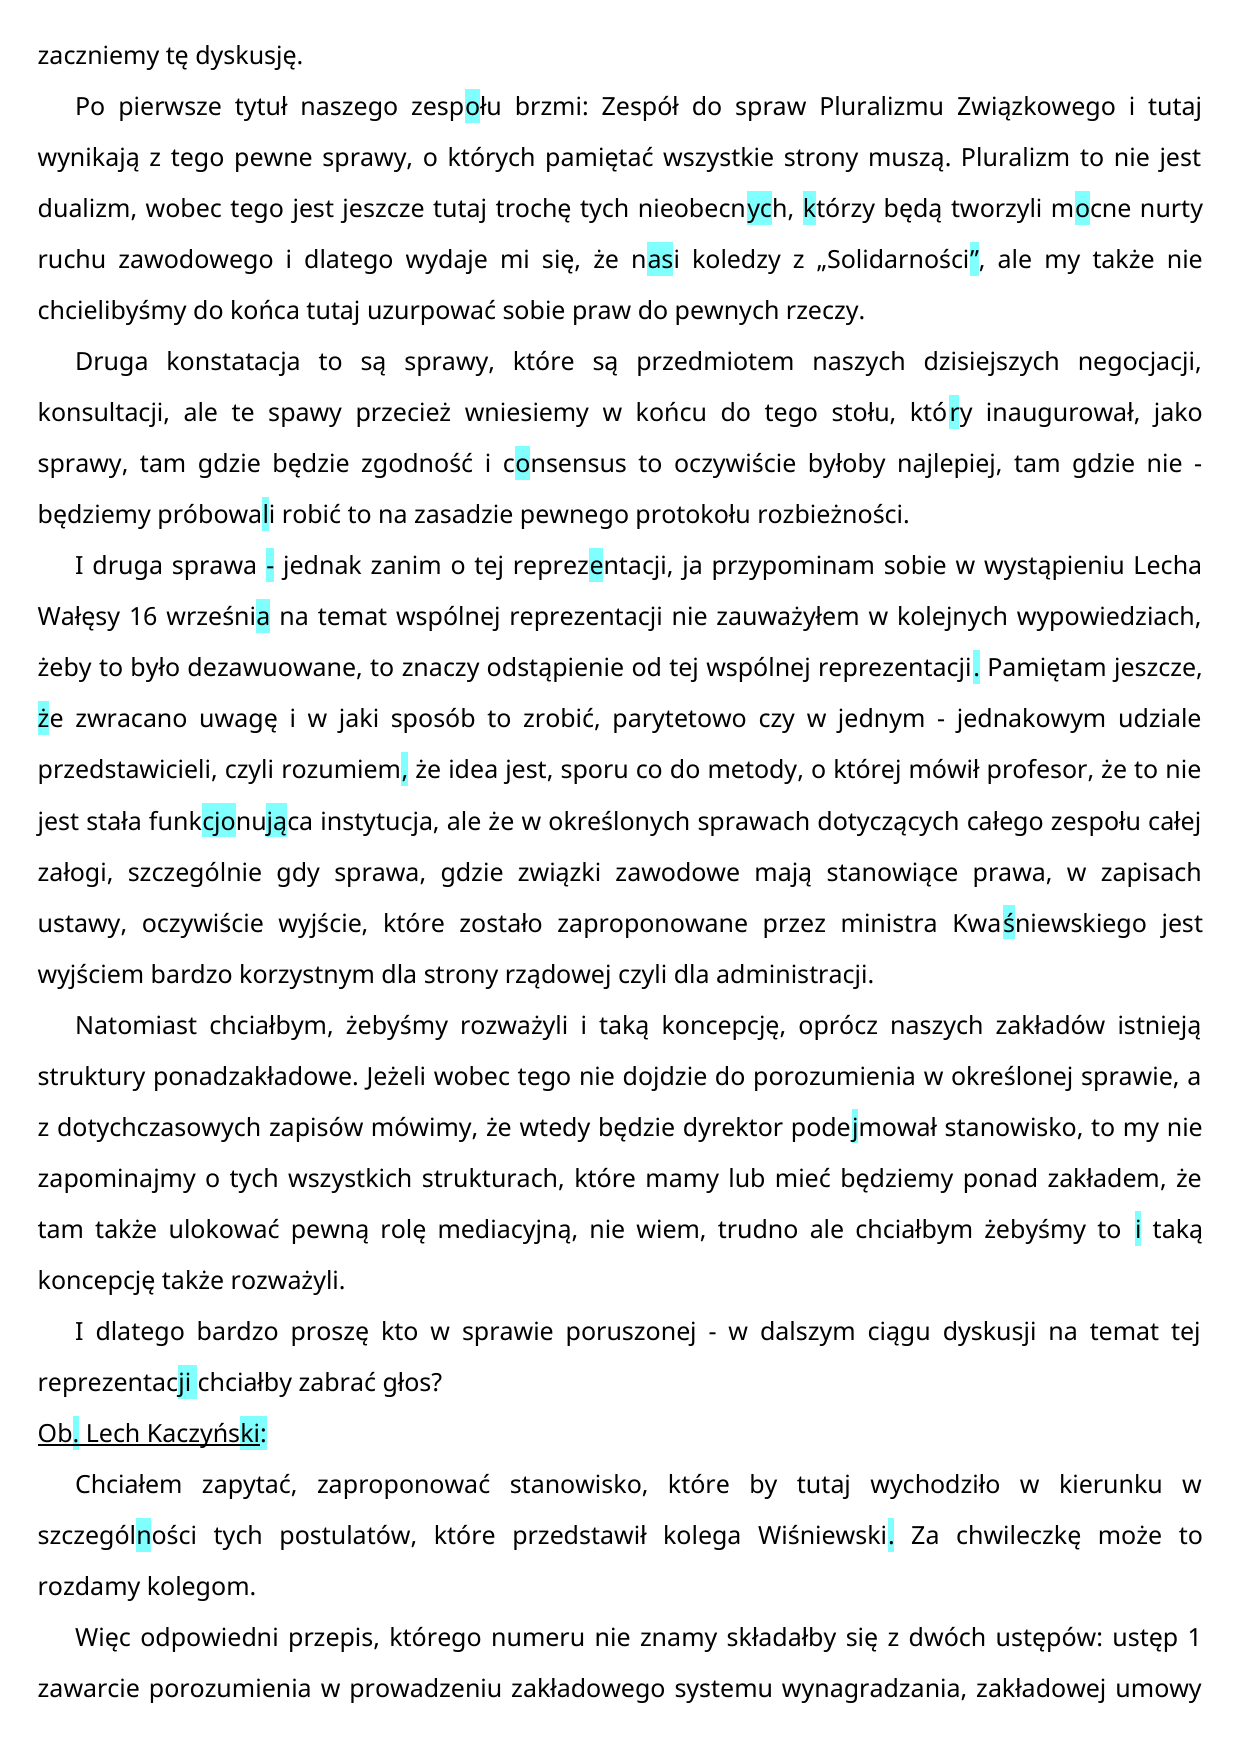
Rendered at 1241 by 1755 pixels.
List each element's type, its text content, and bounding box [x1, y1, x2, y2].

text I druga sprawa - jednak zanim o tej reprezentacji, ja przypominam sobie w wystąpieniu Lecha Wałęsy 16 września na temat wspólnej reprezentacji nie zauważyłem w kolejnych wypowiedziach, żeby to było dezawuowane, to znaczy odstąpienie od tej wspólnej reprezentacji. Pamiętam jeszcze, że zwracano uwagę i w jaki sposób to zrobić, parytetowo czy w jednym - jednakowym udziale przedstawicieli, czyli rozumiem, że idea jest, sporu co do metody, o której mówił profesor, że to nie jest stała funkcjonująca instytucja, ale że w określonych sprawach dotyczących całego zespołu całej załogi, szczególnie gdy sprawa, gdzie związki zawodowe mają stanowiące prawa, w zapisach ustawy, oczywiście wyjście, które zostało zaproponowane przez ministra Kwaśniewskiego jest wyjściem bardzo korzystnym dla strony rządowej czyli dla administracji. [37, 548, 1203, 990]
text Więc odpowiedni przepis, którego numeru nie znamy składałby się z dwóch ustępów: ustęp 1 zawarcie porozumienia w prowadzeniu zakładowego systemu wynagradzania, zakładowej umowy [37, 1620, 1203, 1705]
text Ob. Lech Kaczyński: [37, 1416, 1203, 1450]
text Po pierwsze tytuł naszego zespołu brzmi: Zespół do spraw Pluralizmu Związkowego i tutaj wynikają z tego pewne sprawy, o których pamiętać wszystkie strony muszą. Pluralizm to nie jest dualizm, wobec tego jest jeszcze tutaj trochę tych nieobecnych, którzy będą tworzyli mocne nurty ruchu zawodowego i dlatego wydaje mi się, że nasi koledzy z „Solidarności”, ale my także nie chcielibyśmy do końca tutaj uzurpować sobie praw do pewnych rzeczy. [37, 88, 1203, 327]
text I dlatego bardzo proszę kto w sprawie poruszonej - w dalszym ciągu dyskusji na temat tej reprezentacji chciałby zabrać głos? [37, 1313, 1203, 1399]
text zaczniemy tę dyskusję. [37, 37, 1203, 72]
text Chciałem zapytać, zaproponować stanowisko, które by tutaj wychodziło w kierunku w szczególności tych postulatów, które przedstawił kolega Wiśniewski. Za chwileczkę może to rozdamy kolegom. [37, 1467, 1203, 1603]
text Druga konstatacja to są sprawy, które są przedmiotem naszych dzisiejszych negocjacji, konsultacji, ale te spawy przecież wniesiemy w końcu do tego stołu, który inaugurował, jako sprawy, tam gdzie będzie zgodność i consensus to oczywiście byłoby najlepiej, tam gdzie nie - będziemy próbowali robić to na zasadzie pewnego protokołu rozbieżności. [37, 344, 1203, 531]
text Natomiast chciałbym, żebyśmy rozważyli i taką koncepcję, oprócz naszych zakładów istnieją struktury ponadzakładowe. Jeżeli wobec tego nie dojdzie do porozumienia w określonej sprawie, a z dotychczasowych zapisów mówimy, że wtedy będzie dyrektor podejmował stanowisko, to my nie zapominajmy o tych wszystkich strukturach, które mamy lub mieć będziemy ponad zakładem, że tam także ulokować pewną rolę mediacyjną, nie wiem, trudno ale chciałbym żebyśmy to i taką koncepcję także rozważyli. [37, 1007, 1203, 1297]
